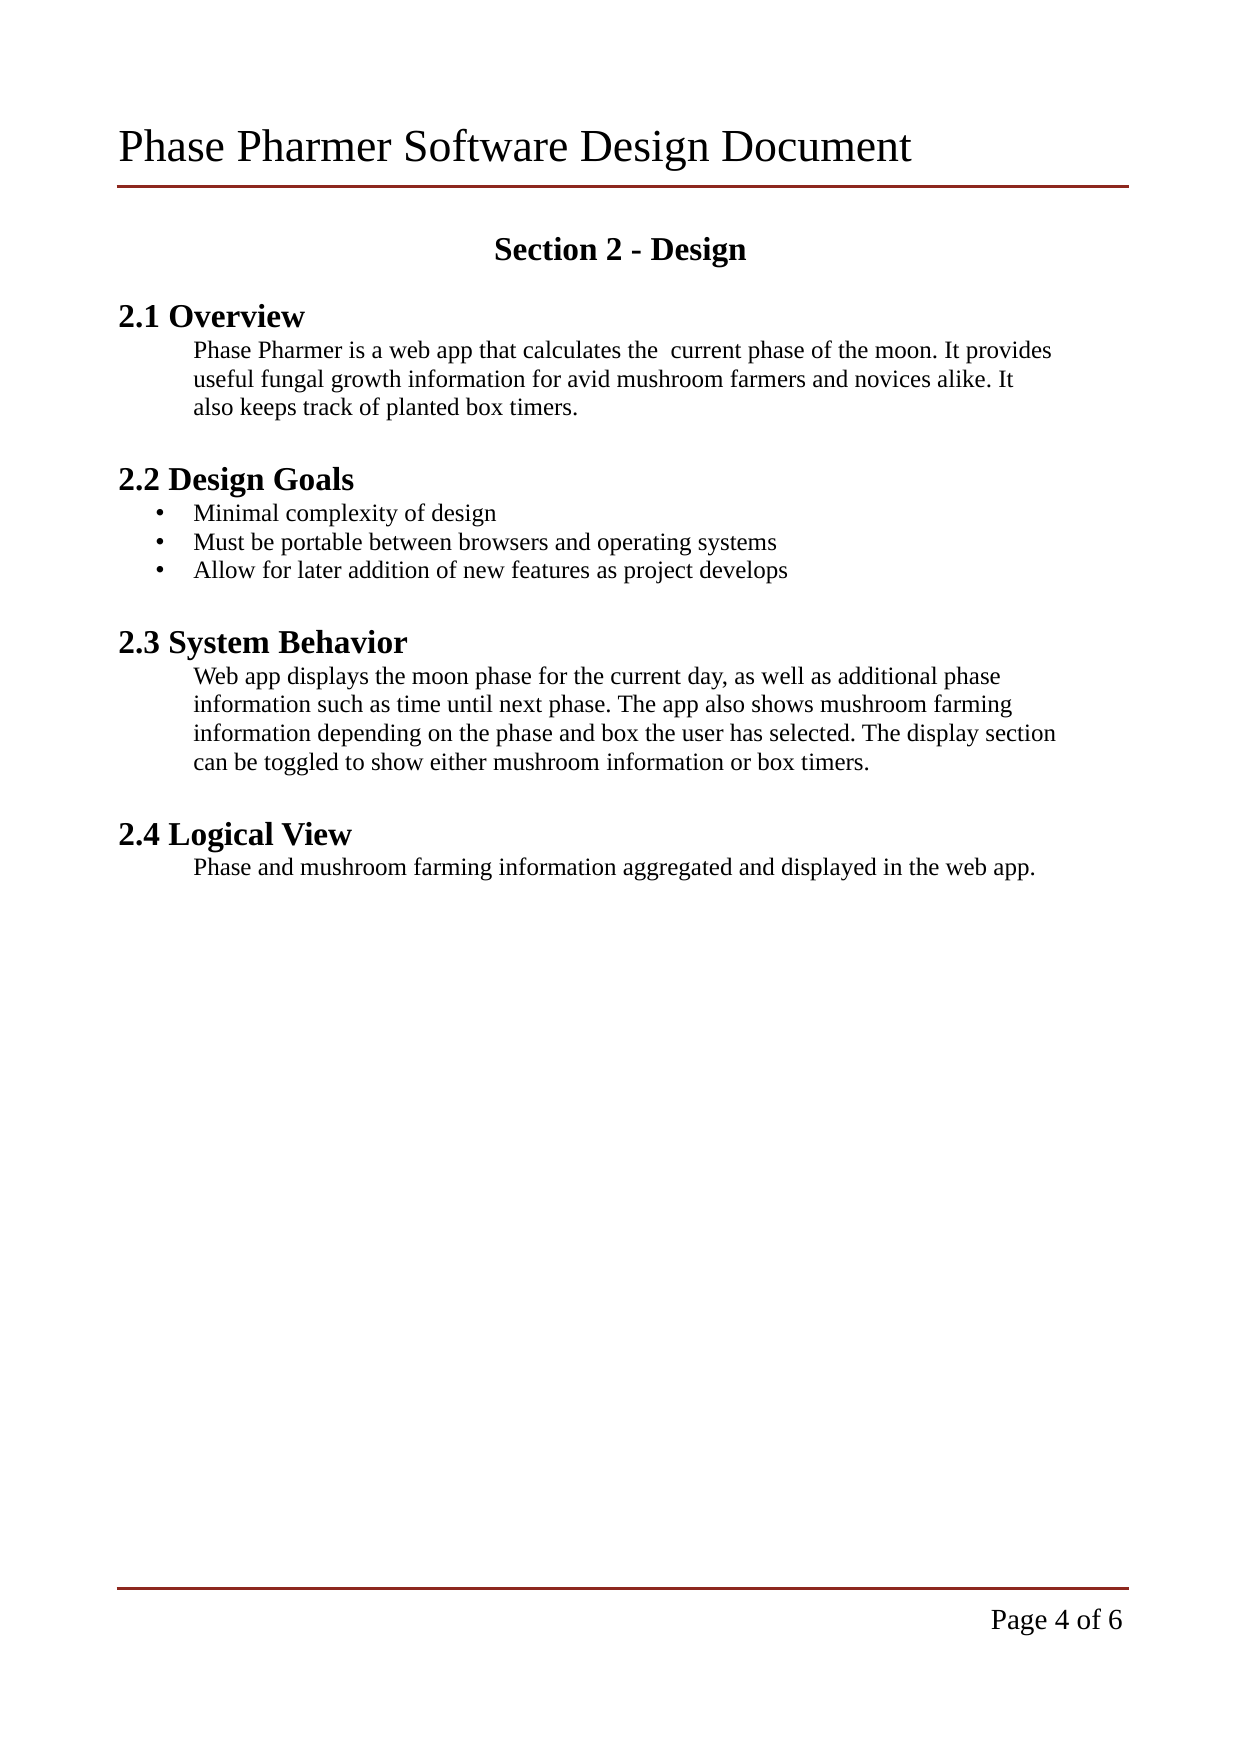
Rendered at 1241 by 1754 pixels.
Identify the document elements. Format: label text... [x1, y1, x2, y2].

text Section 2 - Design [118, 229, 1122, 268]
text 2.2 Design Goals [118, 459, 1122, 498]
text 2.3 System Behavior [118, 622, 1122, 661]
text 2.1 Overview [118, 297, 1122, 335]
list Allow for later addition of new features as project develops [156, 555, 1122, 584]
text Phase and mushroom farming information aggregated and displayed in the web app. [193, 852, 1057, 881]
text Phase Pharmer is a web app that calculates the current phase of the moon. It provides useful fungal growth information for avid mushroom farmers and novices alike. It also keeps track of planted box timers. [193, 335, 1057, 421]
list Minimal complexity of design [156, 498, 1122, 527]
text 2.4 Logical View [118, 814, 1122, 852]
text Web app displays the moon phase for the current day, as well as additional phase information such as time until next phase. The app also shows mushroom farming information depending on the phase and box the user has selected. The display section can be toggled to show either mushroom information or box timers. [193, 661, 1057, 776]
list Must be portable between browsers and operating systems [156, 527, 1122, 555]
